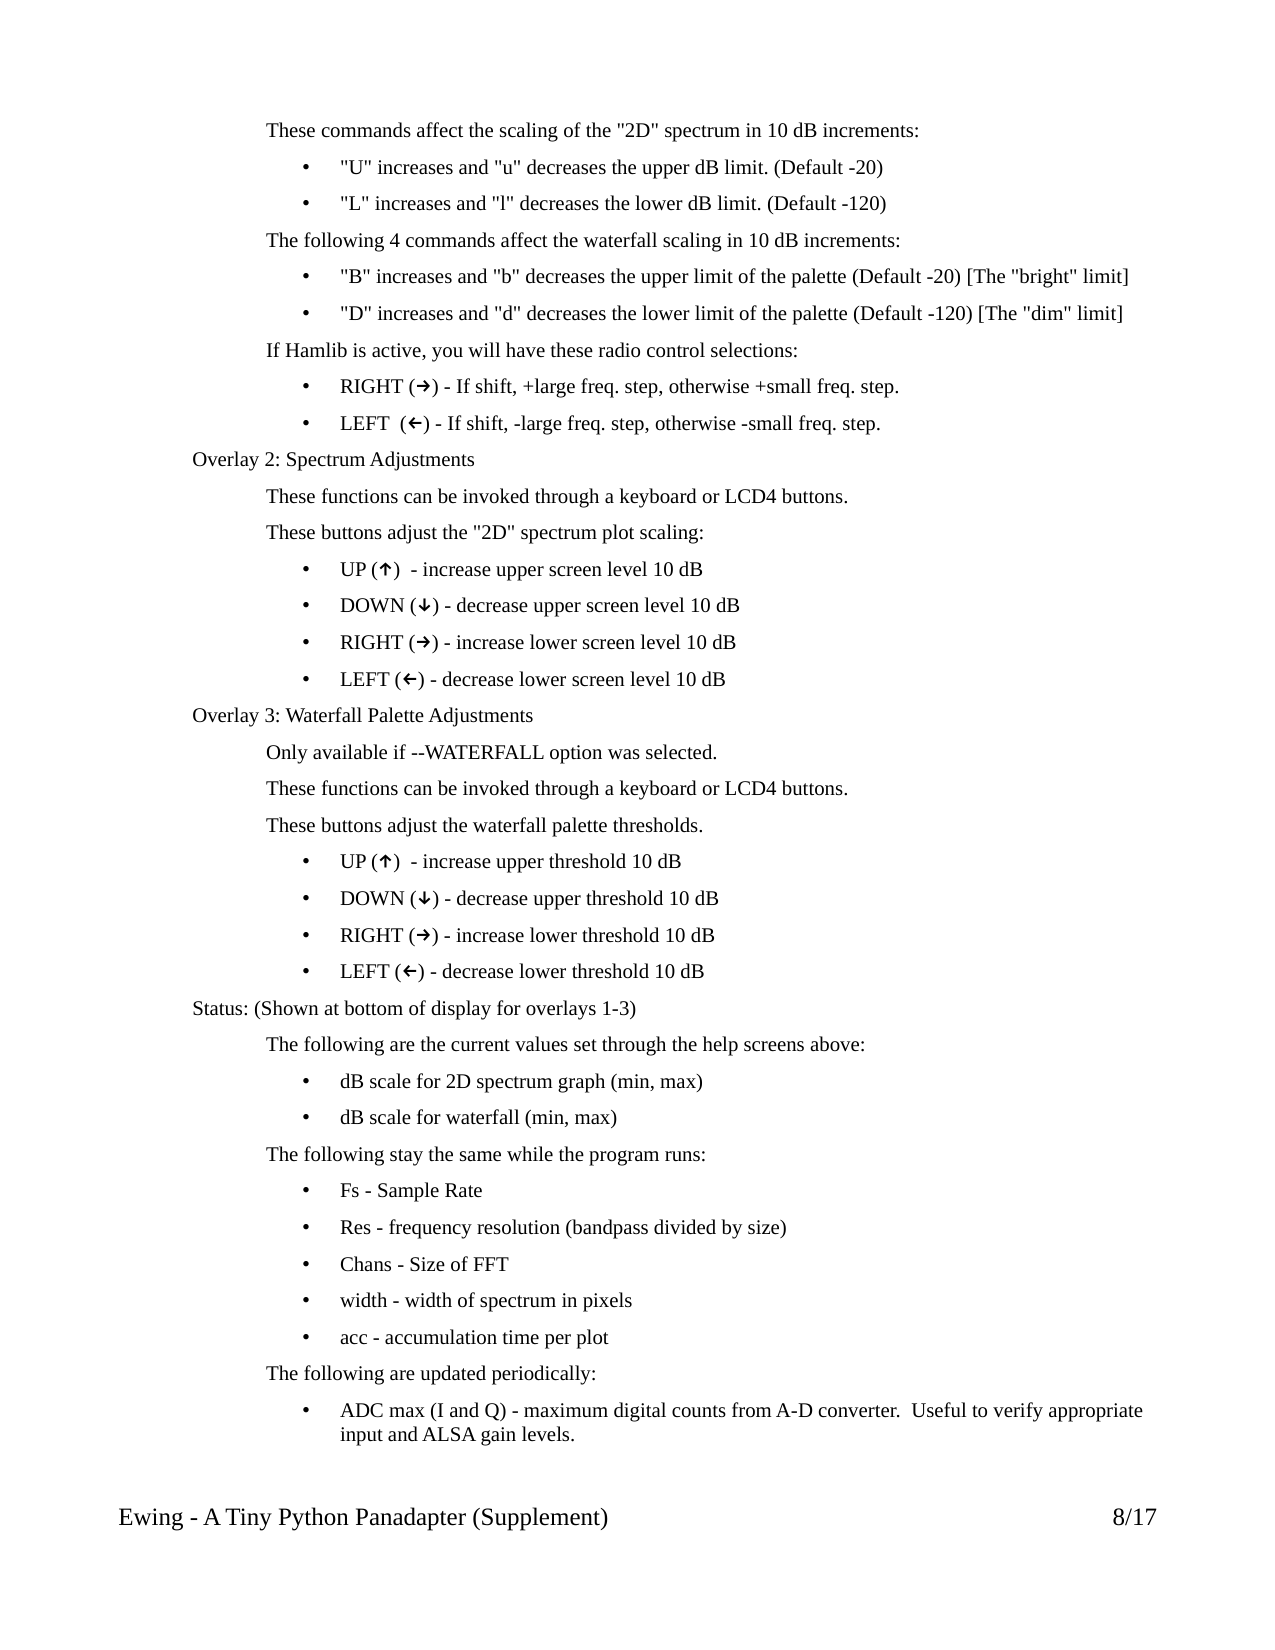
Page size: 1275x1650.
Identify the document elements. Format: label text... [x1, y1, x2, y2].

text The following are the current values set through the help screens above: [192, 1032, 1157, 1056]
list "B" increases and "b" decreases the upper limit of the palette (Default -20) [The "bright" limit] [302, 264, 1157, 288]
list dB scale for waterfall (min, max) [302, 1105, 1157, 1129]
list ADC max (I and Q) - maximum digital counts from A-D converter. Useful to verify appropriate input and ALSA gain levels. [302, 1398, 1157, 1446]
list "D" increases and "d" decreases the lower limit of the palette (Default -120) [The "dim" limit] [302, 301, 1157, 325]
text The following stay the same while the program runs: [192, 1142, 1157, 1166]
list Res - frequency resolution (bandpass divided by size) [302, 1215, 1157, 1239]
text These buttons adjust the waterfall palette thresholds. [192, 813, 1157, 837]
text The following are updated periodically: [192, 1361, 1157, 1385]
list Chans - Size of FFT [302, 1252, 1157, 1276]
list These functions can be invoked through a keyboard or LCD4 buttons. [228, 776, 1157, 800]
list LEFT (←) - If shift, -large freq. step, otherwise -small freq. step. [302, 411, 1157, 435]
list LEFT (←) - decrease lower threshold 10 dB [302, 959, 1157, 983]
list acc - accumulation time per plot [302, 1325, 1157, 1349]
text Overlay 2: Spectrum Adjustments [192, 447, 1157, 471]
list RIGHT (→) - increase lower screen level 10 dB [302, 630, 1157, 654]
list "L" increases and "l" decreases the lower dB limit. (Default -120) [302, 191, 1157, 215]
list RIGHT (→) - If shift, +large freq. step, otherwise +small freq. step. [302, 374, 1157, 398]
list UP (↑) - increase upper screen level 10 dB [302, 557, 1157, 581]
list DOWN (↓) - decrease upper threshold 10 dB [302, 886, 1157, 910]
text Status: (Shown at bottom of display for overlays 1-3) [192, 996, 1157, 1020]
text If Hamlib is active, you will have these radio control selections: [192, 337, 1157, 362]
list "U" increases and "u" decreases the upper dB limit. (Default -20) [302, 155, 1157, 179]
text Only available if --WATERFALL option was selected. [192, 740, 1157, 764]
list Fs - Sample Rate [302, 1178, 1157, 1202]
text The following 4 commands affect the waterfall scaling in 10 dB increments: [192, 228, 1157, 252]
list DOWN (↓) - decrease upper screen level 10 dB [302, 593, 1157, 617]
list width - width of spectrum in pixels [302, 1288, 1157, 1312]
list RIGHT (→) - increase lower threshold 10 dB [302, 922, 1157, 947]
text These commands affect the scaling of the "2D" spectrum in 10 dB increments: [192, 118, 1157, 142]
list UP (↑) - increase upper threshold 10 dB [302, 849, 1157, 873]
list LEFT (←) - decrease lower screen level 10 dB [302, 667, 1157, 691]
list These functions can be invoked through a keyboard or LCD4 buttons. [228, 484, 1157, 508]
text These buttons adjust the "2D" spectrum plot scaling: [192, 520, 1157, 544]
list dB scale for 2D spectrum graph (min, max) [302, 1069, 1157, 1093]
text Overlay 3: Waterfall Palette Adjustments [192, 703, 1157, 727]
